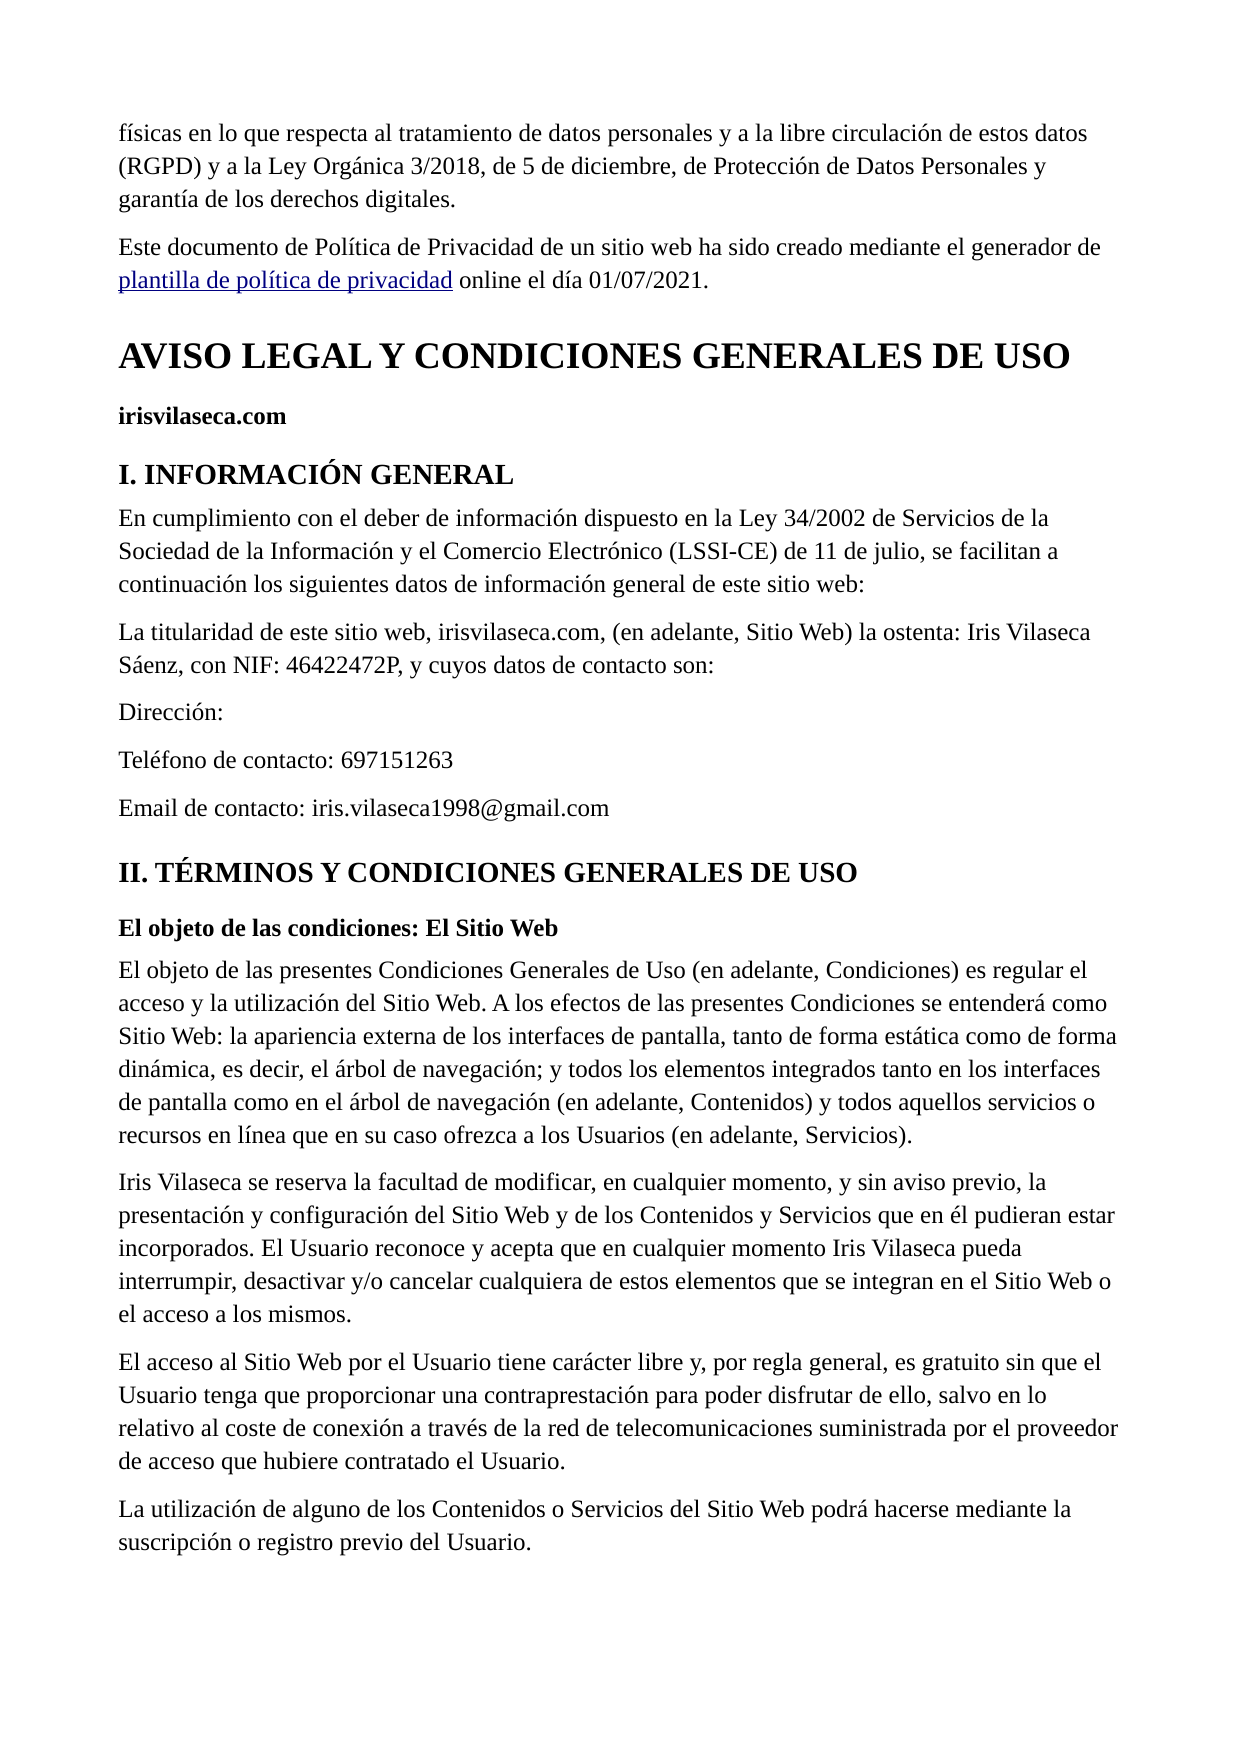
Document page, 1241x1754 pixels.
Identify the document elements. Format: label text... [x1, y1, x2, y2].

text Este documento de Política de Privacidad de un sitio web ha sido creado mediante el generador de plantilla de política de privacidad online el día 01/07/2021. [118, 232, 1122, 293]
text Email de contacto: iris.vilaseca1998@gmail.com [118, 793, 1122, 821]
text El objeto de las presentes Condiciones Generales de Uso (en adelante, Condiciones) es regular el acceso y la utilización del Sitio Web. A los efectos de las presentes Condiciones se entenderá como Sitio Web: la apariencia externa de los interfaces de pantalla, tanto de forma estática como de forma dinámica, es decir, el árbol de navegación; y todos los elementos integrados tanto en los interfaces de pantalla como en el árbol de navegación (en adelante, Contenidos) y todos aquellos servicios o recursos en línea que en su caso ofrezca a los Usuarios (en adelante, Servicios). [118, 955, 1122, 1148]
text La titularidad de este sitio web, irisvilaseca.com, (en adelante, Sitio Web) la ostenta: Iris Vilaseca Sáenz, con NIF: 46422472P, y cuyos datos de contacto son: [118, 617, 1122, 679]
text La utilización de alguno de los Contenidos o Servicios del Sitio Web podrá hacerse mediante la suscripción o registro previo del Usuario. [118, 1494, 1122, 1556]
text Iris Vilaseca se reserva la facultad de modificar, en cualquier momento, y sin aviso previo, la presentación y configuración del Sitio Web y de los Contenidos y Servicios que en él pudieran estar incorporados. El Usuario reconoce y acepta que en cualquier momento Iris Vilaseca pueda interrumpir, desactivar y/o cancelar cualquiera de estos elementos que se integran en el Sitio Web o el acceso a los mismos. [118, 1167, 1122, 1328]
subtitle irisvilaseca.com [118, 401, 1122, 430]
text físicas en lo que respecta al tratamiento de datos personales y a la libre circulación de estos datos (RGPD) y a la Ley Orgánica 3/2018, de 5 de diciembre, de Protección de Datos Personales y garantía de los derechos digitales. [118, 118, 1122, 213]
subtitle II. TÉRMINOS Y CONDICIONES GENERALES DE USO [118, 855, 1122, 888]
subtitle El objeto de las condiciones: El Sitio Web [118, 913, 1122, 942]
text En cumplimiento con el deber de información dispuesto en la Ley 34/2002 de Servicios de la Sociedad de la Información y el Comercio Electrónico (LSSI-CE) de 11 de julio, se facilitan a continuación los siguientes datos de información general de este sitio web: [118, 503, 1122, 598]
text El acceso al Sitio Web por el Usuario tiene carácter libre y, por regla general, es gratuito sin que el Usuario tenga que proporcionar una contraprestación para poder disfrutar de ello, salvo en lo relativo al coste de conexión a través de la red de telecomunicaciones suministrada por el proveedor de acceso que hubiere contratado el Usuario. [118, 1347, 1122, 1475]
subtitle I. INFORMACIÓN GENERAL [118, 457, 1122, 491]
subtitle AVISO LEGAL Y CONDICIONES GENERALES DE USO [118, 333, 1122, 376]
text Teléfono de contacto: 697151263 [118, 745, 1122, 774]
text Dirección: [118, 697, 1122, 726]
